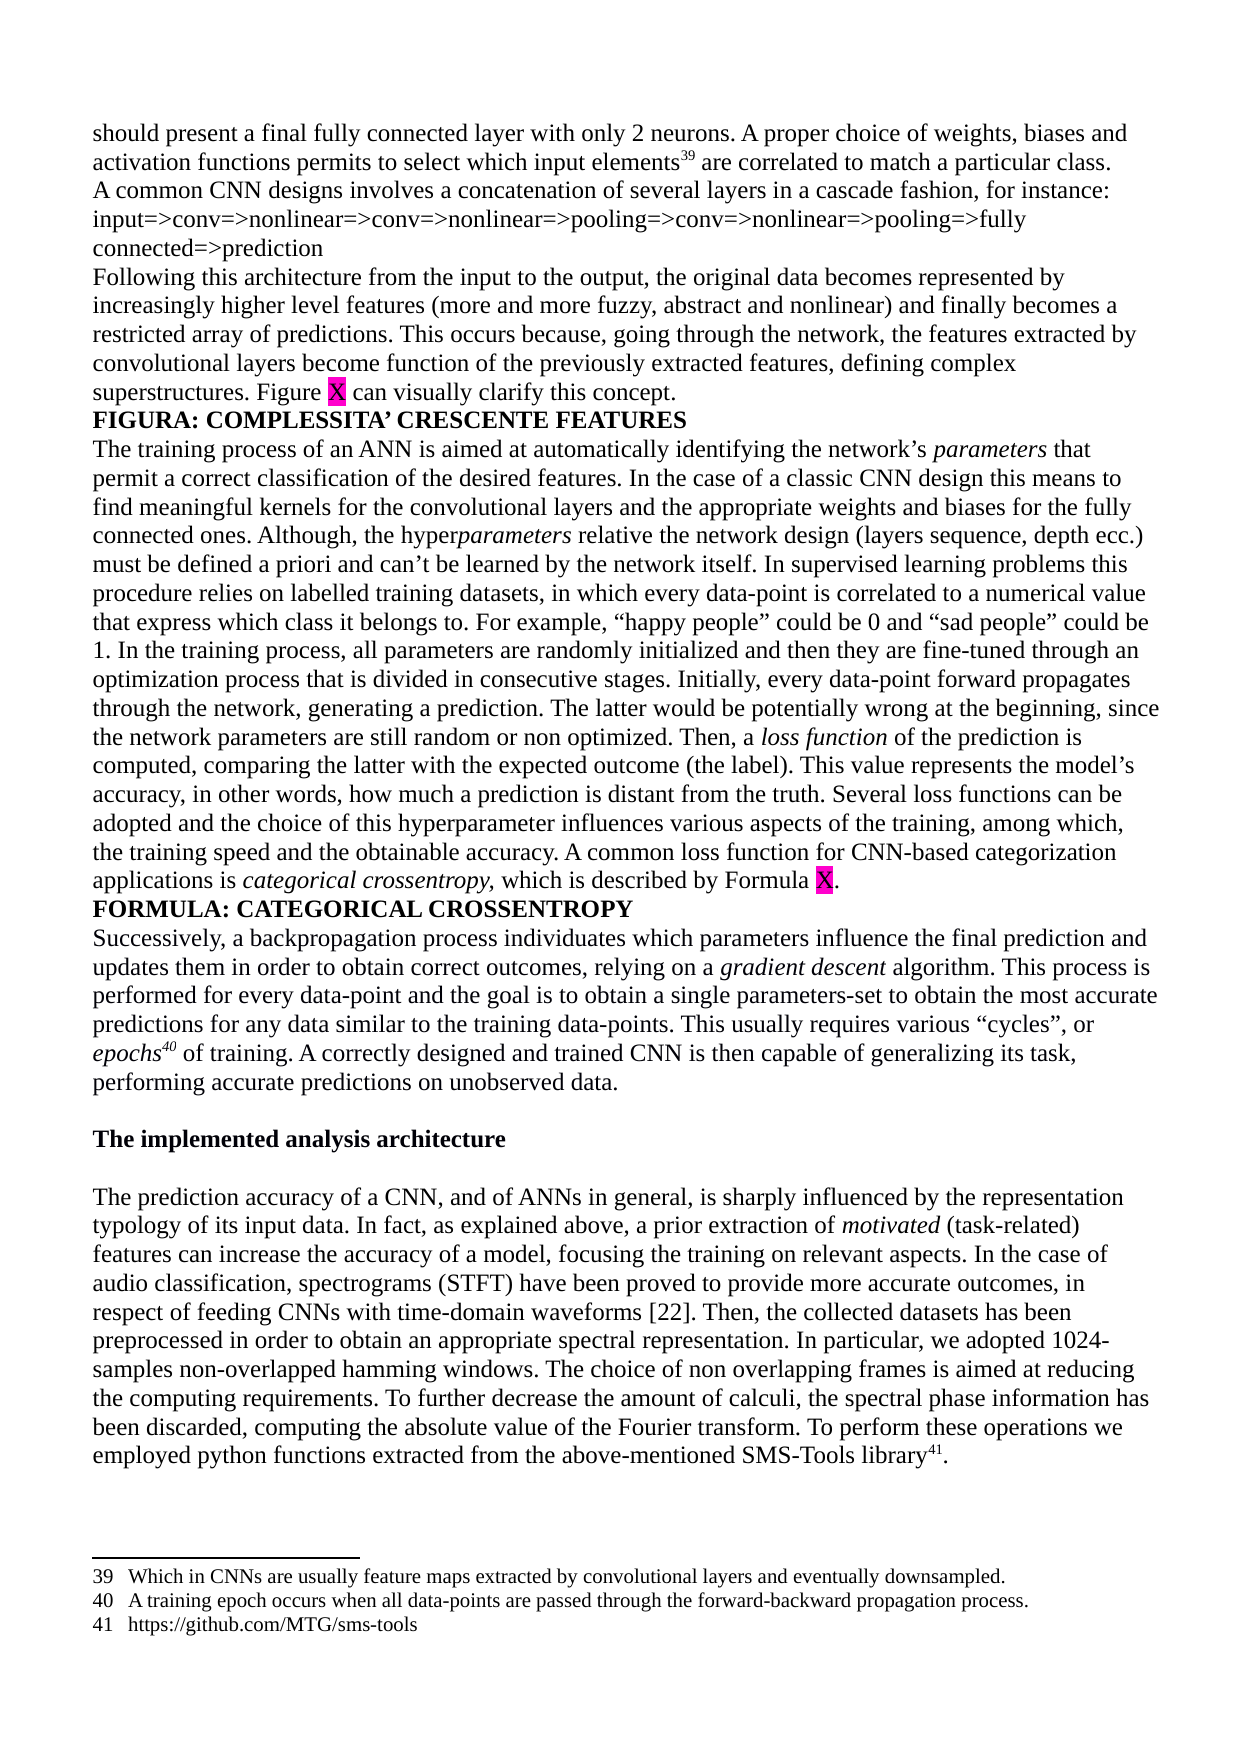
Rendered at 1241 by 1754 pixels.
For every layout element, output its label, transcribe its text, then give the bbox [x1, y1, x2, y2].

text FIGURA: COMPLESSITA’ CRESCENTE FEATURES [92, 406, 1160, 434]
text A training epoch occurs when all data-points are passed through the forward-backward propagation process. [92, 1588, 1160, 1612]
text Following this architecture from the input to the output, the original data becomes represented by increasingly higher level features (more and more fuzzy, abstract and nonlinear) and finally becomes a restricted array of predictions. This occurs because, going through the network, the features extracted by convolutional layers become function of the previously extracted features, defining complex superstructures. Figure X can visually clarify this concept. [92, 262, 1160, 406]
text A common CNN designs involves a concatenation of several layers in a cascade fashion, for instance: [92, 176, 1160, 204]
text https://github.com/MTG/sms-tools [92, 1612, 1160, 1636]
text FORMULA: CATEGORICAL CROSSENTROPY [92, 894, 1160, 923]
text The implemented analysis architecture [92, 1124, 1160, 1153]
text input=>conv=>nonlinear=>conv=>nonlinear=>pooling=>conv=>nonlinear=>pooling=>fully connected=>prediction [92, 204, 1160, 262]
text The prediction accuracy of a CNN, and of ANNs in general, is sharply influenced by the representation typology of its input data. In fact, as explained above, a prior extraction of motivated (task-related) features can increase the accuracy of a model, focusing the training on relevant aspects. In the case of audio classification, spectrograms (STFT) have been proved to provide more accurate outcomes, in respect of feeding CNNs with time-domain waveforms [22]. Then, the collected datasets has been preprocessed in order to obtain an appropriate spectral representation. In particular, we adopted 1024-samples non-overlapped hamming windows. The choice of non overlapping frames is aimed at reducing the computing requirements. To further decrease the amount of calculi, the spectral phase information has been discarded, computing the absolute value of the Fourier transform. To perform these operations we employed python functions extracted from the above-mentioned SMS-Tools library. [92, 1182, 1160, 1469]
text should present a final fully connected layer with only 2 neurons. A proper choice of weights, biases and activation functions permits to select which input elements are correlated to match a particular class. [92, 118, 1160, 176]
text Successively, a backpropagation process individuates which parameters influence the final prediction and updates them in order to obtain correct outcomes, relying on a gradient descent algorithm. This process is performed for every data-point and the goal is to obtain a single parameters-set to obtain the most accurate predictions for any data similar to the training data-points. This usually requires various “cycles”, or epochs of training. A correctly designed and trained CNN is then capable of generalizing its task, performing accurate predictions on unobserved data. [92, 923, 1160, 1096]
text Which in CNNs are usually feature maps extracted by convolutional layers and eventually downsampled. [92, 1564, 1160, 1588]
text The training process of an ANN is aimed at automatically identifying the network’s parameters that permit a correct classification of the desired features. In the case of a classic CNN design this means to find meaningful kernels for the convolutional layers and the appropriate weights and biases for the fully connected ones. Although, the hyperparameters relative the network design (layers sequence, depth ecc.) must be defined a priori and can’t be learned by the network itself. In supervised learning problems this procedure relies on labelled training datasets, in which every data-point is correlated to a numerical value that express which class it belongs to. For example, “happy people” could be 0 and “sad people” could be 1. In the training process, all parameters are randomly initialized and then they are fine-tuned through an optimization process that is divided in consecutive stages. Initially, every data-point forward propagates through the network, generating a prediction. The latter would be potentially wrong at the beginning, since the network parameters are still random or non optimized. Then, a loss function of the prediction is computed, comparing the latter with the expected outcome (the label). This value represents the model’s accuracy, in other words, how much a prediction is distant from the truth. Several loss functions can be adopted and the choice of this hyperparameter influences various aspects of the training, among which, the training speed and the obtainable accuracy. A common loss function for CNN-based categorization applications is categorical crossentropy, which is described by Formula X. [92, 434, 1160, 894]
